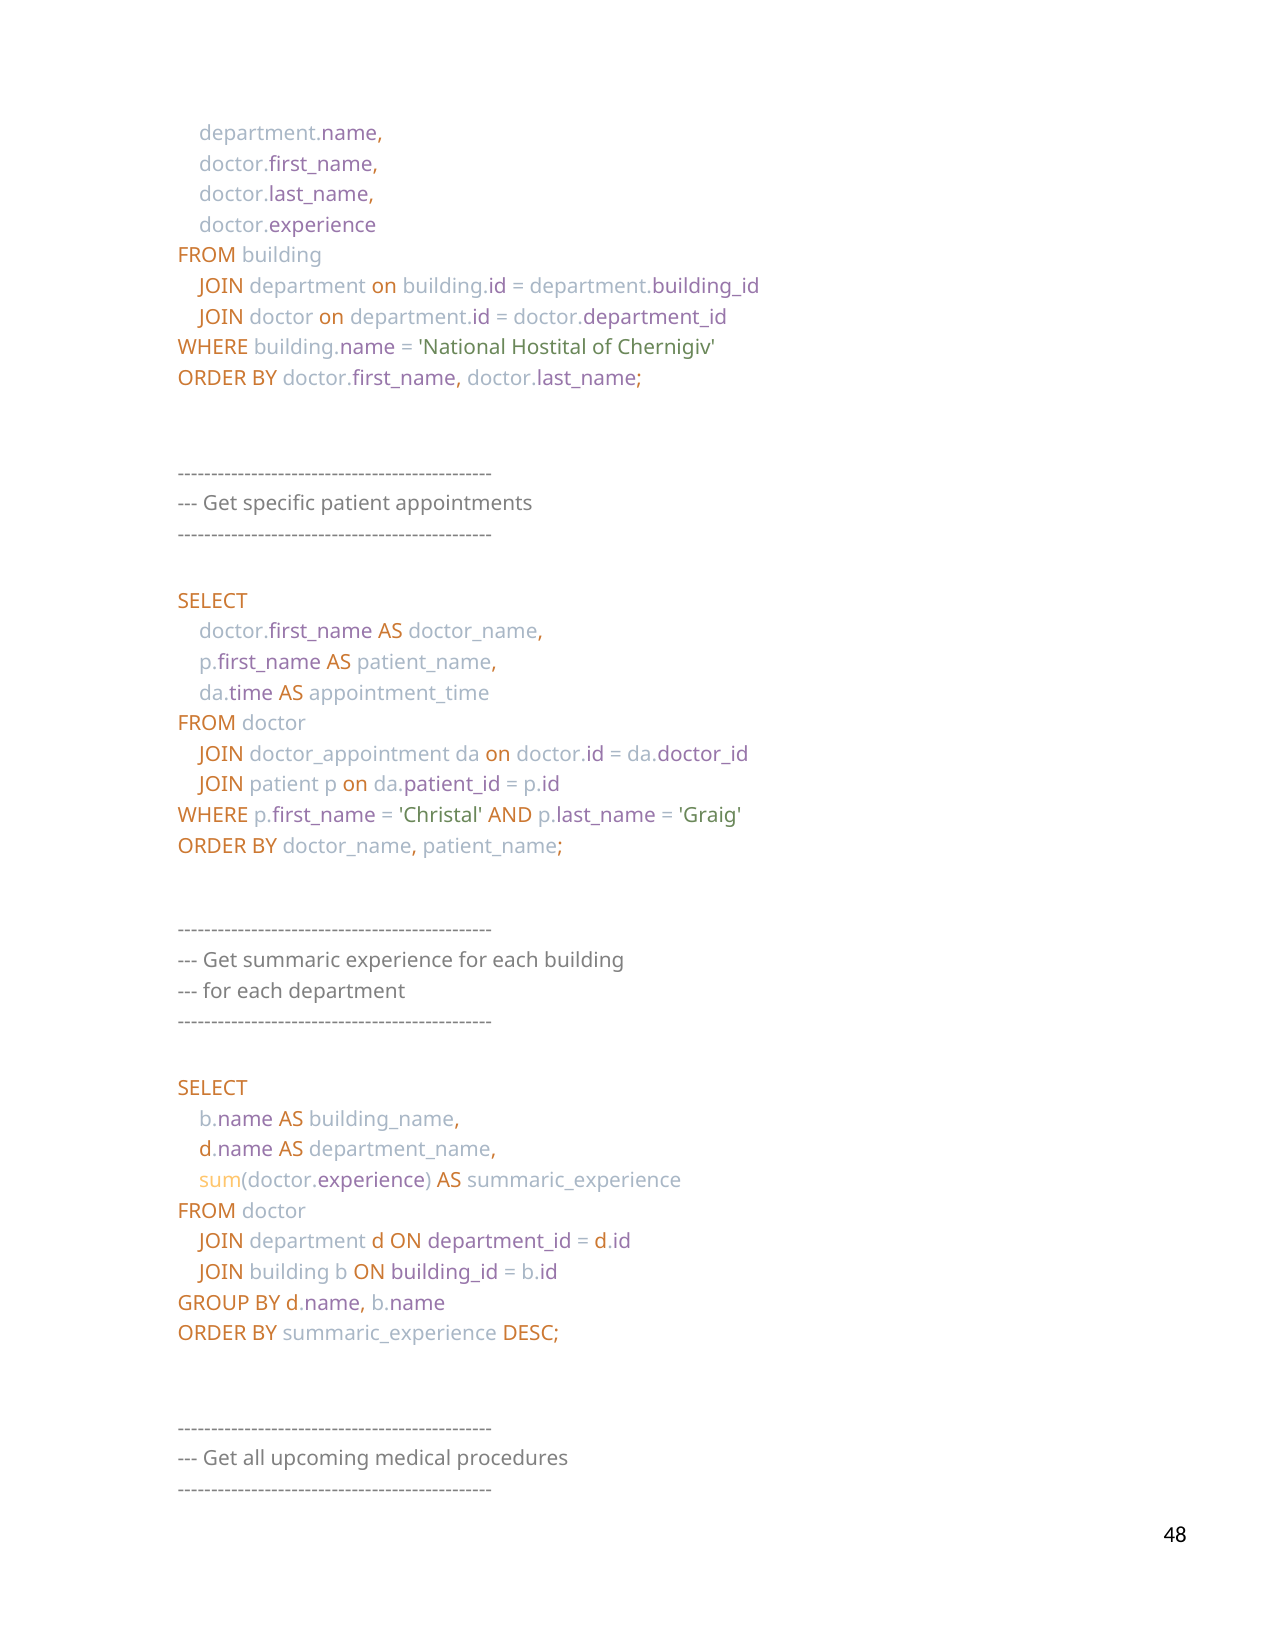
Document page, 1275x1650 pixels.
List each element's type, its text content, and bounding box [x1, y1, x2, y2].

text department.name, doctor.first_name, doctor.last_name, doctor.experience FROM building JOIN department on building.id = department.building_id JOIN doctor on department.id = doctor.department_id WHERE building.name = 'National Hostital of Chernigiv' ORDER BY doctor.first_name, doctor.last_name; [177, 118, 1186, 392]
text ----------------------------------------------- --- Get specific patient appointments ----------------------------------------------- SELECT doctor.first_name AS doctor_name, p.first_name AS patient_name, da.time AS appointment_time FROM doctor JOIN doctor_appointment da on doctor.id = da.doctor_id JOIN patient p on da.patient_id = p.id WHERE p.first_name = 'Christal' AND p.last_name = 'Graig' ORDER BY doctor_name, patient_name; [177, 458, 1186, 895]
text ----------------------------------------------- --- Get all upcoming medical procedures [177, 1413, 1186, 1502]
text ----------------------------------------------- --- Get summaric experience for each building --- for each department ----------------------------------------------- SELECT b.name AS building_name, d.name AS department_name, sum(doctor.experience) AS summaric_experience FROM doctor JOIN department d ON department_id = d.id JOIN building b ON building_id = b.id GROUP BY d.name, b.name ORDER BY summaric_experience DESC; [177, 914, 1186, 1347]
